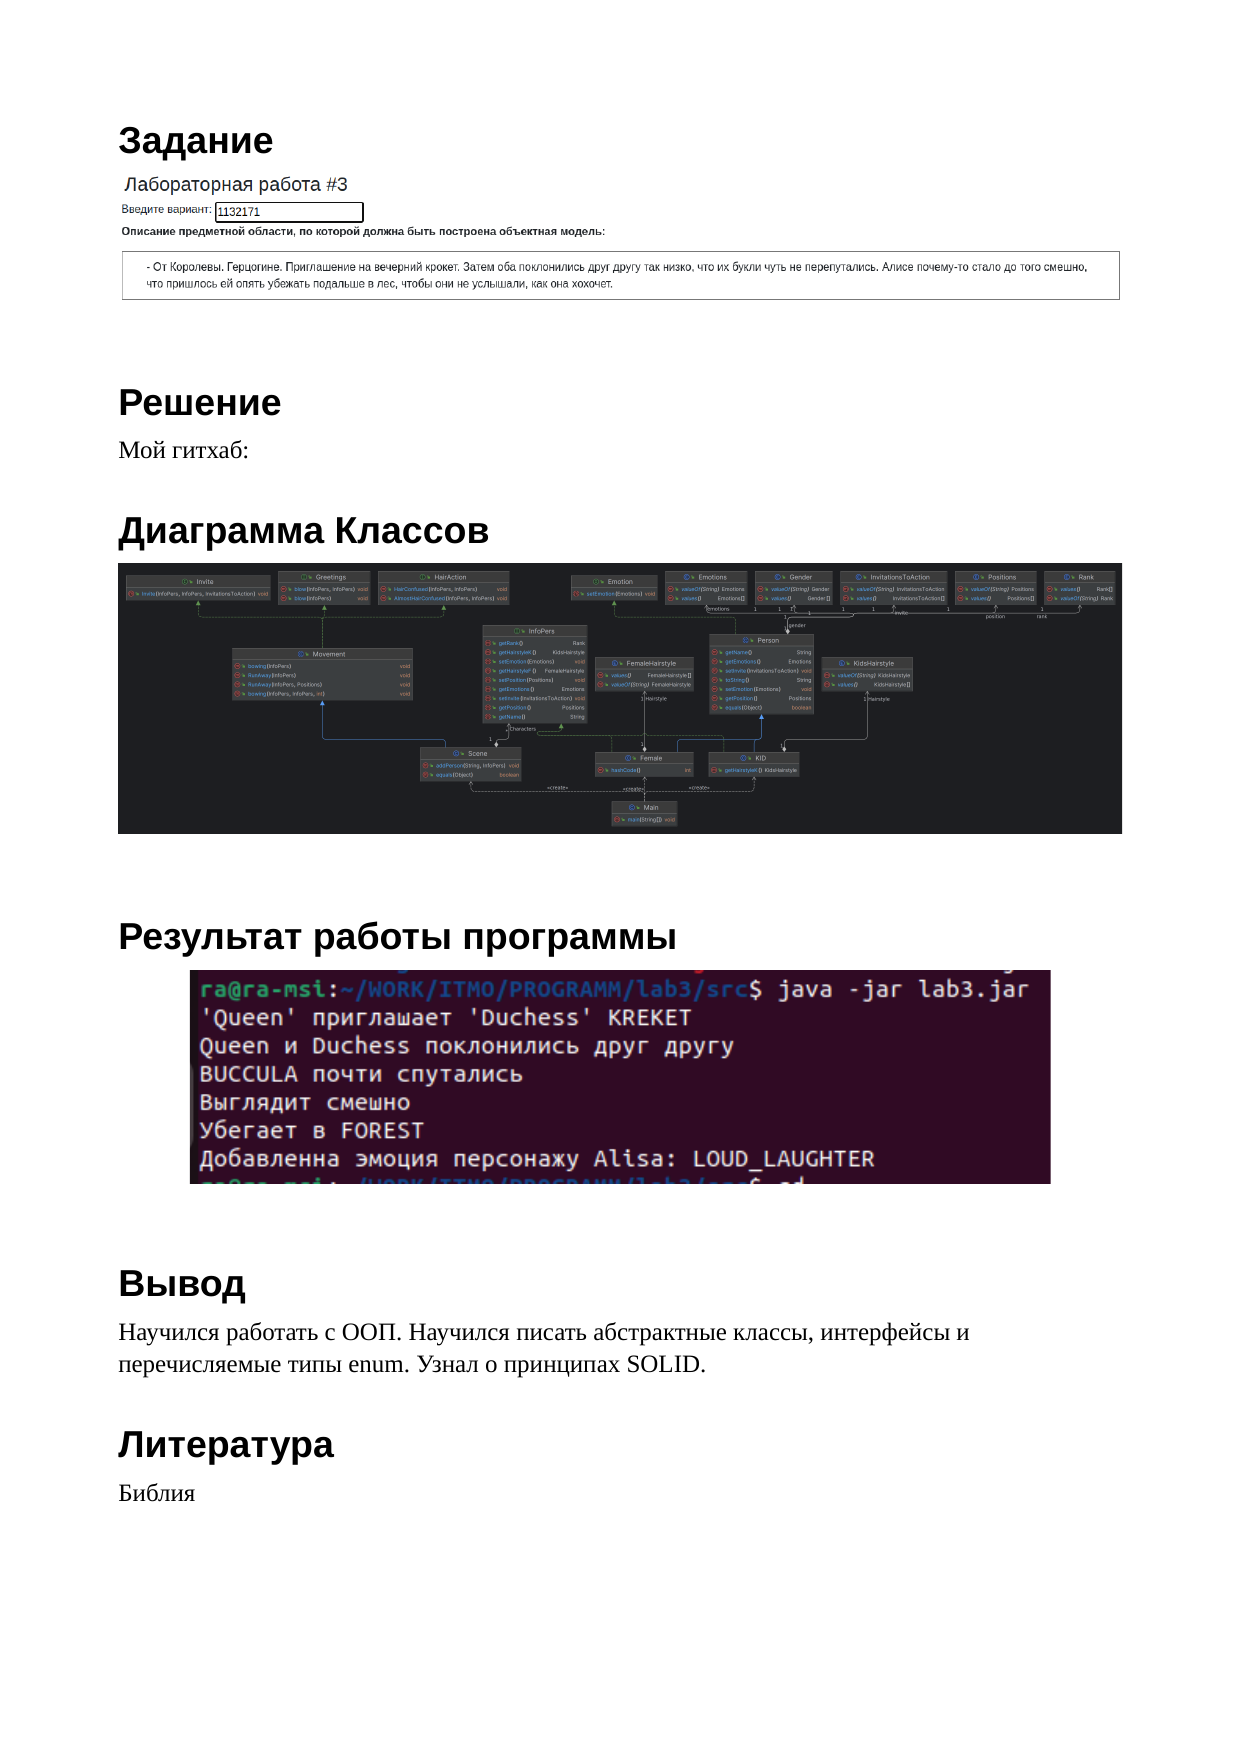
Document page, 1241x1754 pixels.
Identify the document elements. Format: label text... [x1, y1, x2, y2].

subtitle Диаграмма Классов [118, 508, 1122, 551]
text Мой гитхаб: [118, 435, 1122, 464]
picture [118, 173, 1123, 303]
subtitle Решение [118, 380, 1122, 423]
subtitle Вывод [118, 1261, 1122, 1304]
subtitle Задание [118, 118, 1122, 161]
subtitle Результат работы программы [118, 914, 1122, 957]
text Библия [118, 1478, 1122, 1507]
subtitle Литература [118, 1422, 1122, 1465]
picture [118, 563, 1123, 834]
text Научился работать с ООП. Научился писать абстрактные классы, интерфейсы и перечисляемые типы enum. Узнал о принципах SOLID. [118, 1317, 1122, 1378]
picture [189, 970, 1051, 1184]
